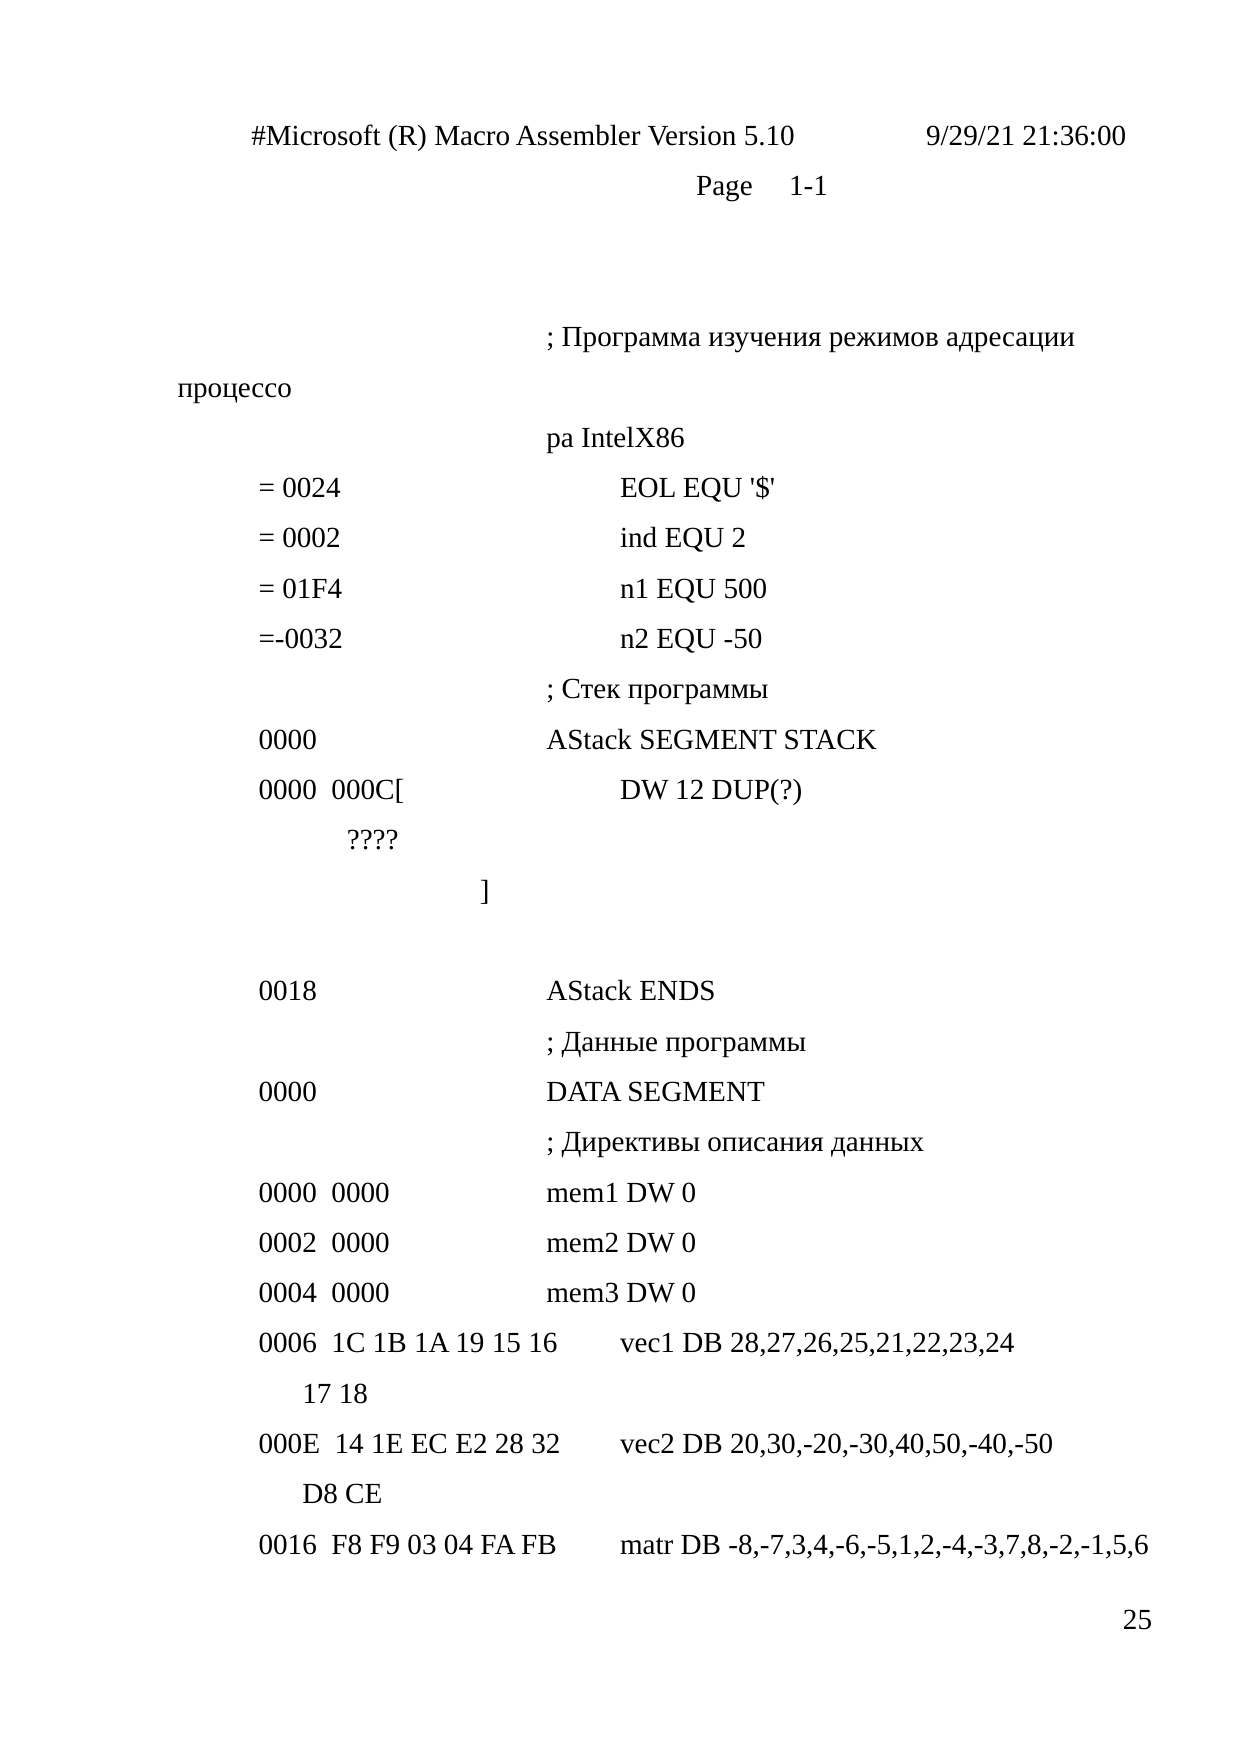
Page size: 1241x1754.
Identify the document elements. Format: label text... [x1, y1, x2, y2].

text ; Директивы описания данных [177, 1124, 1152, 1158]
text ; Программа изучения режимов адресации процессо [177, 319, 1152, 403]
text ; Стек программы [177, 672, 1152, 705]
text 0002 0000 mem2 DW 0 [177, 1225, 1152, 1258]
text 17 18 [177, 1376, 1152, 1409]
text 0000 AStack SEGMENT STACK [177, 722, 1152, 755]
text 0000 000C[ DW 12 DUP(?) [177, 772, 1152, 806]
text 0018 AStack ENDS [177, 973, 1152, 1007]
text = 0024 EOL EQU '$' [177, 470, 1152, 504]
text 0006 1C 1B 1A 19 15 16 vec1 DB 28,27,26,25,21,22,23,24 [177, 1326, 1152, 1359]
text ра IntelX86 [177, 420, 1152, 453]
text 000E 14 1E EC E2 28 32 vec2 DB 20,30,-20,-30,40,50,-40,-50 [177, 1426, 1152, 1460]
text D8 CE [177, 1477, 1152, 1510]
text 0004 0000 mem3 DW 0 [177, 1275, 1152, 1309]
text = 0002 ind EQU 2 [177, 521, 1152, 554]
text =-0032 n2 EQU -50 [177, 621, 1152, 655]
text ; Данные программы [177, 1024, 1152, 1057]
text #Microsoft (R) Macro Assembler Version 5.10 9/29/21 21:36:00 [177, 118, 1152, 152]
text 0000 0000 mem1 DW 0 [177, 1175, 1152, 1208]
text Page 1-1 [177, 168, 1152, 202]
text 0016 F8 F9 03 04 FA FB matr DB -8,-7,3,4,-6,-5,1,2,-4,-3,7,8,-2,-1,5,6 [177, 1527, 1152, 1560]
text = 01F4 n1 EQU 500 [177, 571, 1152, 604]
text ???? [177, 822, 1152, 856]
text 0000 DATA SEGMENT [177, 1074, 1152, 1108]
text ] [177, 873, 1152, 906]
